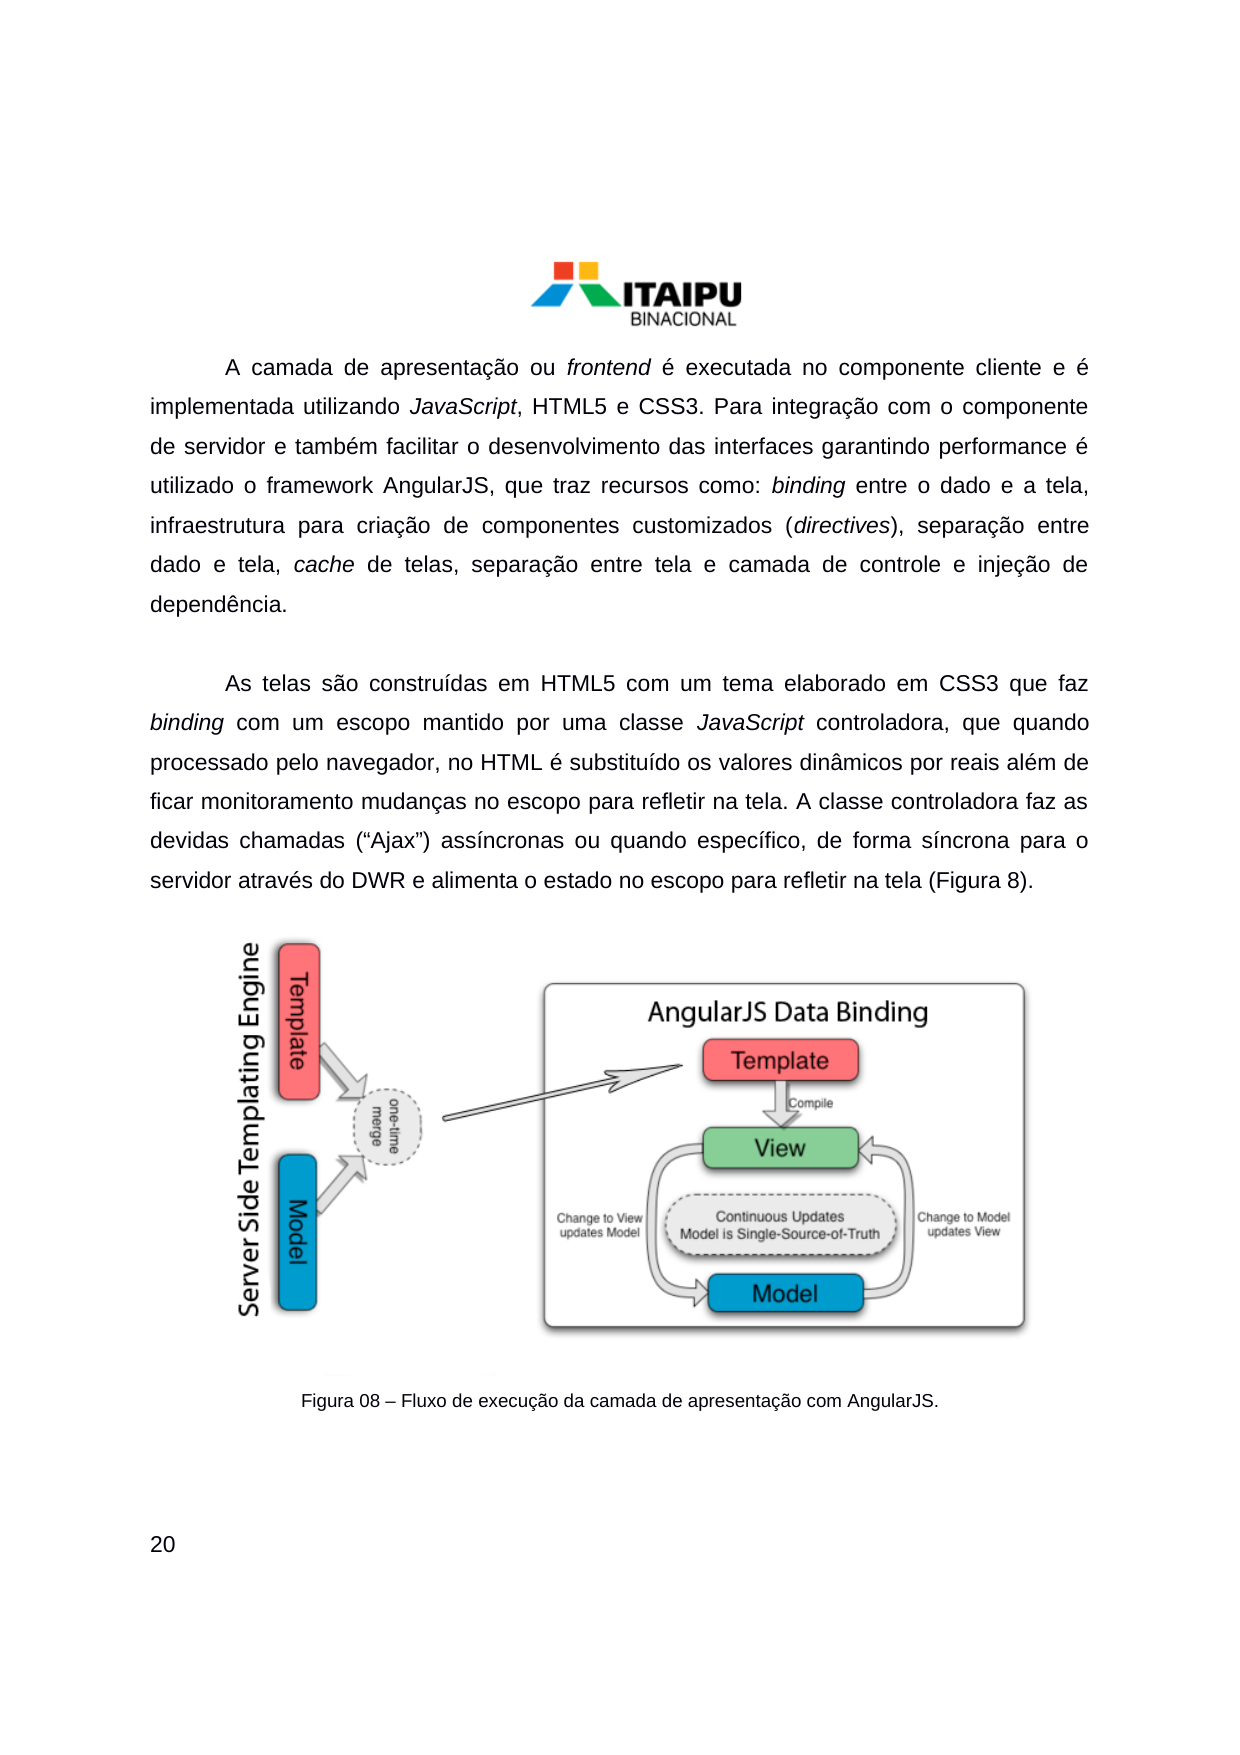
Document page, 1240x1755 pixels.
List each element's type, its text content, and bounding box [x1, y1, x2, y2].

text Figura 08 – Fluxo de execução da camada de apresentação com AngularJS. [150, 1389, 1089, 1411]
text A camada de apresentação ou frontend é executada no componente cliente e é implementada utilizando JavaScript, HTML5 e CSS3. Para integração com o componente de servidor e também facilitar o desenvolvimento das interfaces garantindo performance é utilizado o framework AngularJS, que traz recursos como: binding entre o dado e a tela, infraestrutura para criação de componentes customizados (directives), separação entre dado e tela, cache de telas, separação entre tela e camada de controle e injeção de dependência. [150, 354, 1089, 617]
text As telas são construídas em HTML5 com um tema elaborado em CSS3 que faz binding com um escopo mantido por uma classe JavaScript controladora, que quando processado pelo navegador, no HTML é substituído os valores dinâmicos por reais além de ficar monitoramento mudanças no escopo para refletir na tela. A classe controladora faz as devidas chamadas (“Ajax”) assíncronas ou quando específico, de forma síncrona para o servidor através do DWR e alimenta o estado no escopo para refletir na tela (Figura 8). [150, 669, 1089, 893]
